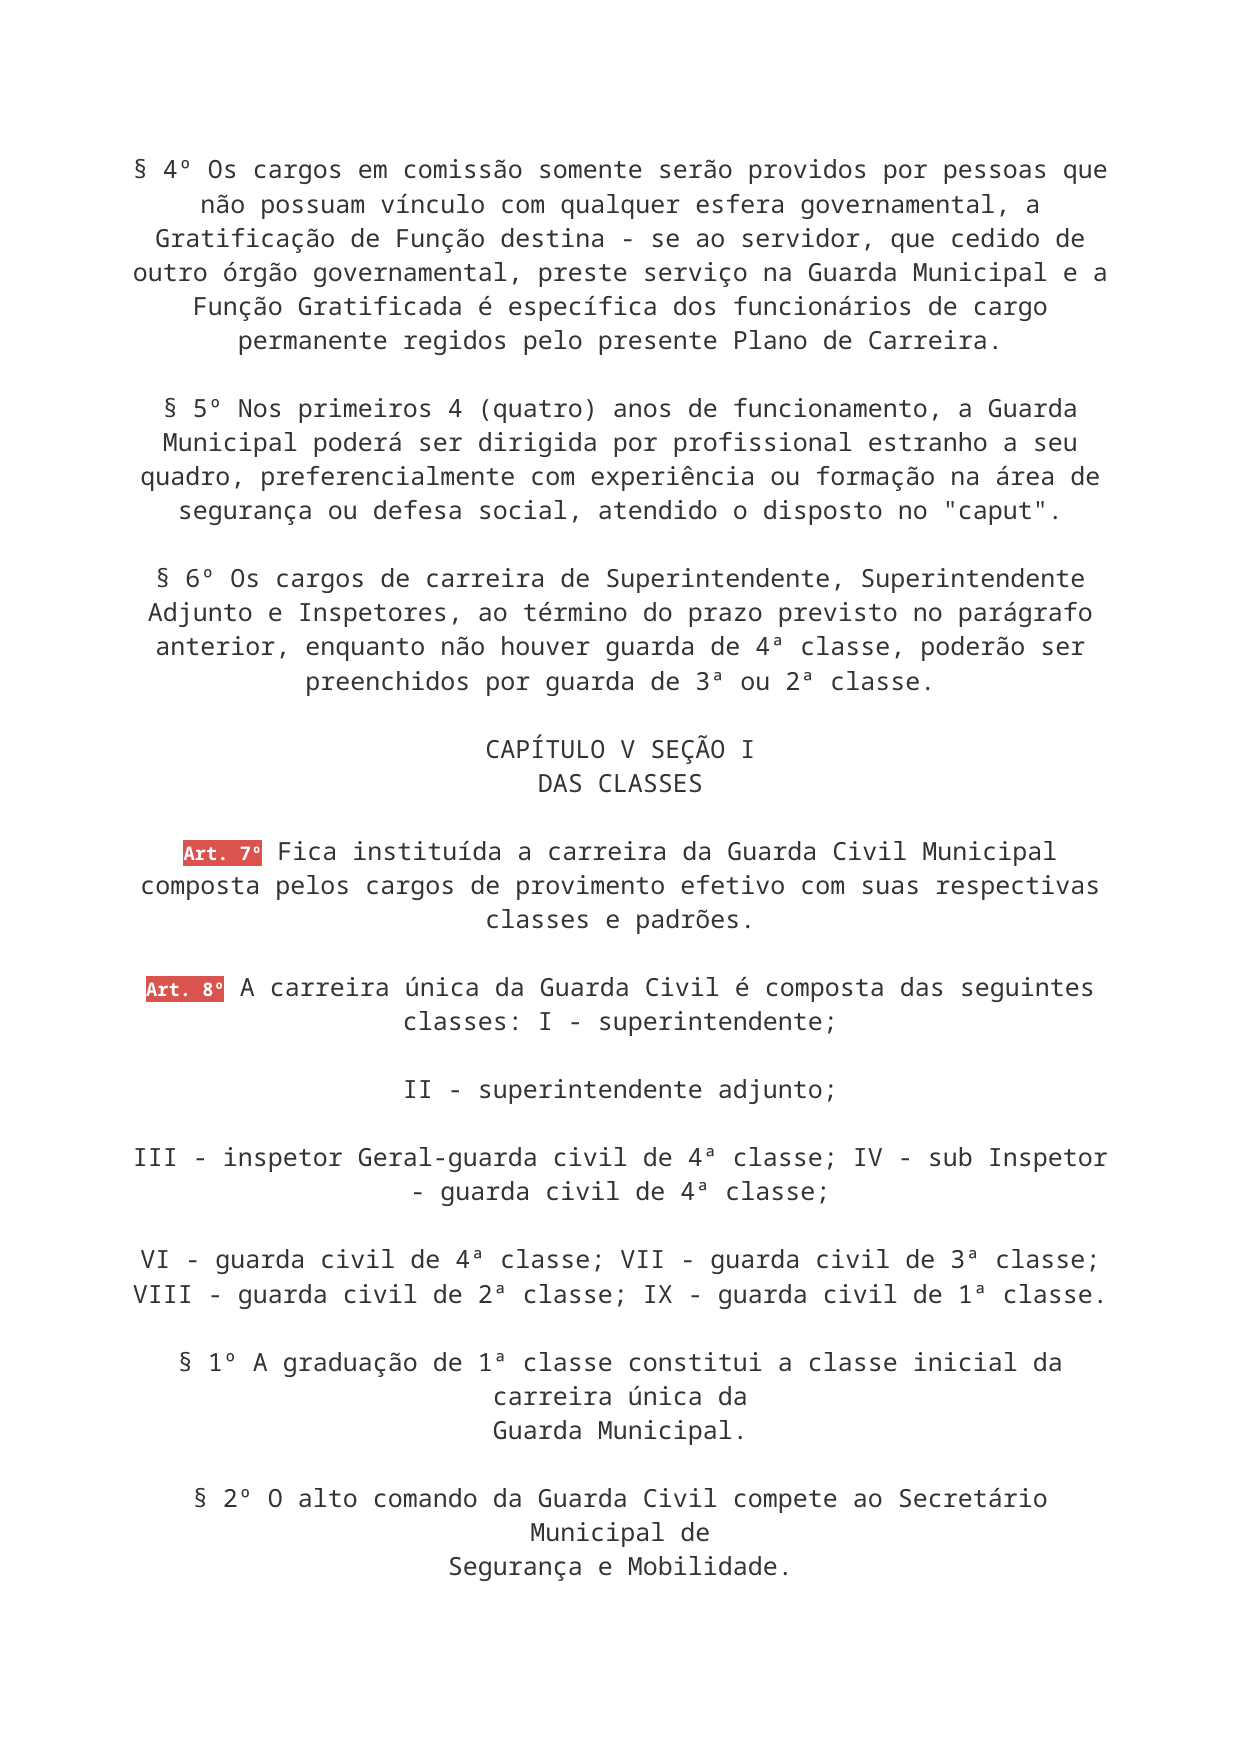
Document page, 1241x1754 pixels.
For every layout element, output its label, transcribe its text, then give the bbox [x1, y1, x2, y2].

text § 4º Os cargos em comissão somente serão providos por pessoas que não possuam vínculo com qualquer esfera governamental, a Gratificação de Função destina - se ao servidor, que cedido de outro órgão governamental, preste serviço na Guarda Municipal e a Função Gratificada é específica dos funcionários de cargo permanente regidos pelo presente Plano de Carreira. § 5º Nos primeiros 4 (quatro) anos de funcionamento, a Guarda Municipal poderá ser dirigida por profissional estranho a seu quadro, preferencialmente com experiência ou formação na área de segurança ou defesa social, atendido o disposto no "caput". § 6º Os cargos de carreira de Superintendente, Superintendente Adjunto e Inspetores, ao término do prazo previsto no parágrafo anterior, enquanto não houver guarda de 4ª classe, poderão ser preenchidos por guarda de 3ª ou 2ª classe. CAPÍTULO V SEÇÃO I DAS CLASSES Art. 7º Fica instituída a carreira da Guarda Civil Municipal composta pelos cargos de provimento efetivo com suas respectivas classes e padrões. Art. 8º A carreira única da Guarda Civil é composta das seguintes classes: I - superintendente; II - superintendente adjunto; III - inspetor Geral-guarda civil de 4ª classe; IV - sub Inspetor - guarda civil de 4ª classe; VI - guarda civil de 4ª classe; VII - guarda civil de 3ª classe; VIII - guarda civil de 2ª classe; IX - guarda civil de 1ª classe. § 1º A graduação de 1ª classe constitui a classe inicial da carreira única da Guarda Municipal. § 2º O alto comando da Guarda Civil compete ao Secretário Municipal de Segurança e Mobilidade. [118, 118, 1122, 1617]
